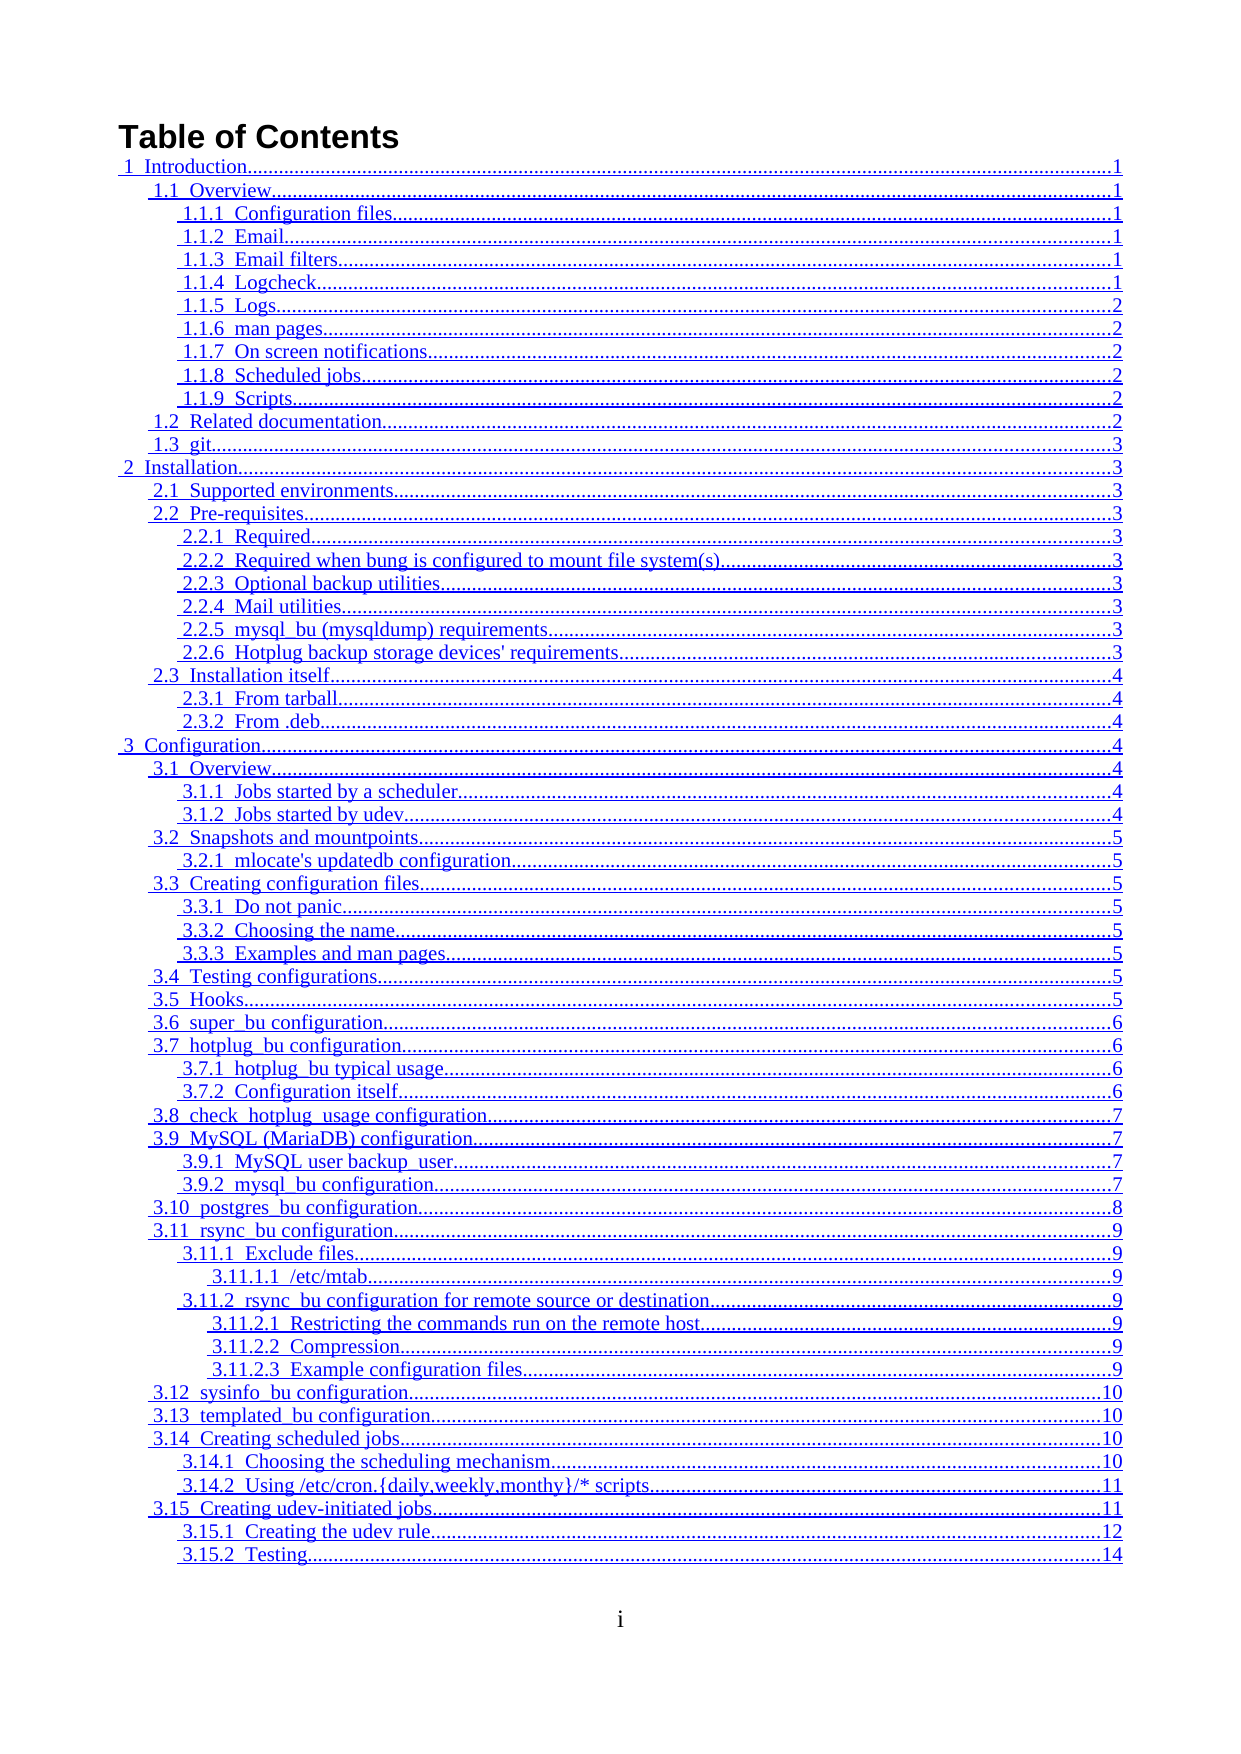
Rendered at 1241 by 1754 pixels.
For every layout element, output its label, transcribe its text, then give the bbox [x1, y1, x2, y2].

text 3.2 Snapshots and mountpoints 5 [148, 826, 1122, 846]
text 2.1 Supported environments 3 [148, 479, 1122, 499]
text 3.9 MySQL (MariaDB) configuration 7 [148, 1127, 1122, 1146]
text 3.14.2 Using /etc/cron.{daily,weekly,monthy}/* scripts 11 [177, 1473, 1122, 1493]
text 3.11.2.3 Example configuration files 9 [207, 1358, 1122, 1378]
text 3.14.1 Choosing the scheduling mechanism 10 [177, 1450, 1122, 1470]
text 3.15 Creating udev-initiated jobs 11 [148, 1497, 1122, 1516]
text 3.7.2 Configuration itself 6 [177, 1080, 1122, 1100]
text 1.2 Related documentation 2 [148, 410, 1122, 430]
text 3.1.2 Jobs started by udev 4 [177, 803, 1122, 823]
text 3.11.2.2 Compression 9 [207, 1335, 1122, 1355]
text 2.2.5 mysql_bu (mysqldump) requirements 3 [177, 618, 1122, 638]
text 1.1.8 Scheduled jobs 2 [177, 363, 1122, 383]
text 3.11.1 Exclude files 9 [177, 1242, 1122, 1262]
text 3.11 rsync_bu configuration 9 [148, 1219, 1122, 1239]
text 3.15.2 Testing 14 [177, 1543, 1122, 1563]
text 3.7.1 hotplug_bu typical usage 6 [177, 1057, 1122, 1077]
text 3.14 Creating scheduled jobs 10 [148, 1427, 1122, 1447]
text 3.5 Hooks 5 [148, 988, 1122, 1008]
text 2.2.6 Hotplug backup storage devices' requirements 3 [177, 641, 1122, 661]
text 3.3.3 Examples and man pages 5 [177, 942, 1122, 961]
text 2.2.4 Mail utilities 3 [177, 595, 1122, 615]
text 1.1.7 On screen notifications 2 [177, 340, 1122, 360]
text 3.13 templated_bu configuration 10 [148, 1404, 1122, 1424]
text 3.15.1 Creating the udev rule 12 [177, 1520, 1122, 1540]
text 2.2 Pre-requisites 3 [148, 502, 1122, 522]
text 3.11.2.1 Restricting the commands run on the remote host 9 [207, 1312, 1122, 1331]
text 2.3 Installation itself 4 [148, 664, 1122, 684]
text 3.7 hotplug_bu configuration 6 [148, 1034, 1122, 1054]
text 3.3 Creating configuration files 5 [148, 872, 1122, 892]
text 3.11.1.1 /etc/mtab 9 [207, 1265, 1122, 1285]
subtitle Table of Contents [118, 118, 1122, 155]
text 3.8 check_hotplug_usage configuration 7 [148, 1103, 1122, 1123]
text 3.1.1 Jobs started by a scheduler 4 [177, 780, 1122, 800]
text 1.1.4 Logcheck 1 [177, 271, 1122, 291]
text 2.2.3 Optional backup utilities 3 [177, 572, 1122, 591]
text 3.1 Overview 4 [148, 757, 1122, 776]
text 2.2.2 Required when bung is configured to mount file system(s) 3 [177, 548, 1122, 568]
text 2.3.1 From tarball 4 [177, 687, 1122, 707]
text 3.10 postgres_bu configuration 8 [148, 1196, 1122, 1216]
text 1.1.2 Email 1 [177, 225, 1122, 245]
text 1.1.3 Email filters 1 [177, 248, 1122, 268]
text 1.1.6 man pages 2 [177, 317, 1122, 337]
text 3 Configuration 4 [118, 733, 1122, 753]
text 3.3.1 Do not panic 5 [177, 895, 1122, 915]
text 3.2.1 mlocate's updatedb configuration 5 [177, 849, 1122, 869]
text 2 Installation 3 [118, 456, 1122, 476]
text 2.2.1 Required 3 [177, 525, 1122, 545]
text 3.9.2 mysql_bu configuration 7 [177, 1173, 1122, 1193]
text 3.6 super_bu configuration 6 [148, 1011, 1122, 1031]
text 1 Introduction 1 [118, 155, 1122, 175]
text 3.3.2 Choosing the name 5 [177, 918, 1122, 938]
text 1.3 git 3 [148, 433, 1122, 453]
text 3.11.2 rsync_bu configuration for remote source or destination 9 [177, 1288, 1122, 1308]
text 1.1 Overview 1 [148, 178, 1122, 198]
text 3.4 Testing configurations 5 [148, 965, 1122, 985]
text 1.1.9 Scripts 2 [177, 387, 1122, 406]
text 2.3.2 From .deb 4 [177, 710, 1122, 730]
text 3.9.1 MySQL user backup_user 7 [177, 1150, 1122, 1170]
text 3.12 sysinfo_bu configuration 10 [148, 1381, 1122, 1401]
text 1.1.5 Logs 2 [177, 294, 1122, 314]
text 1.1.1 Configuration files 1 [177, 202, 1122, 221]
